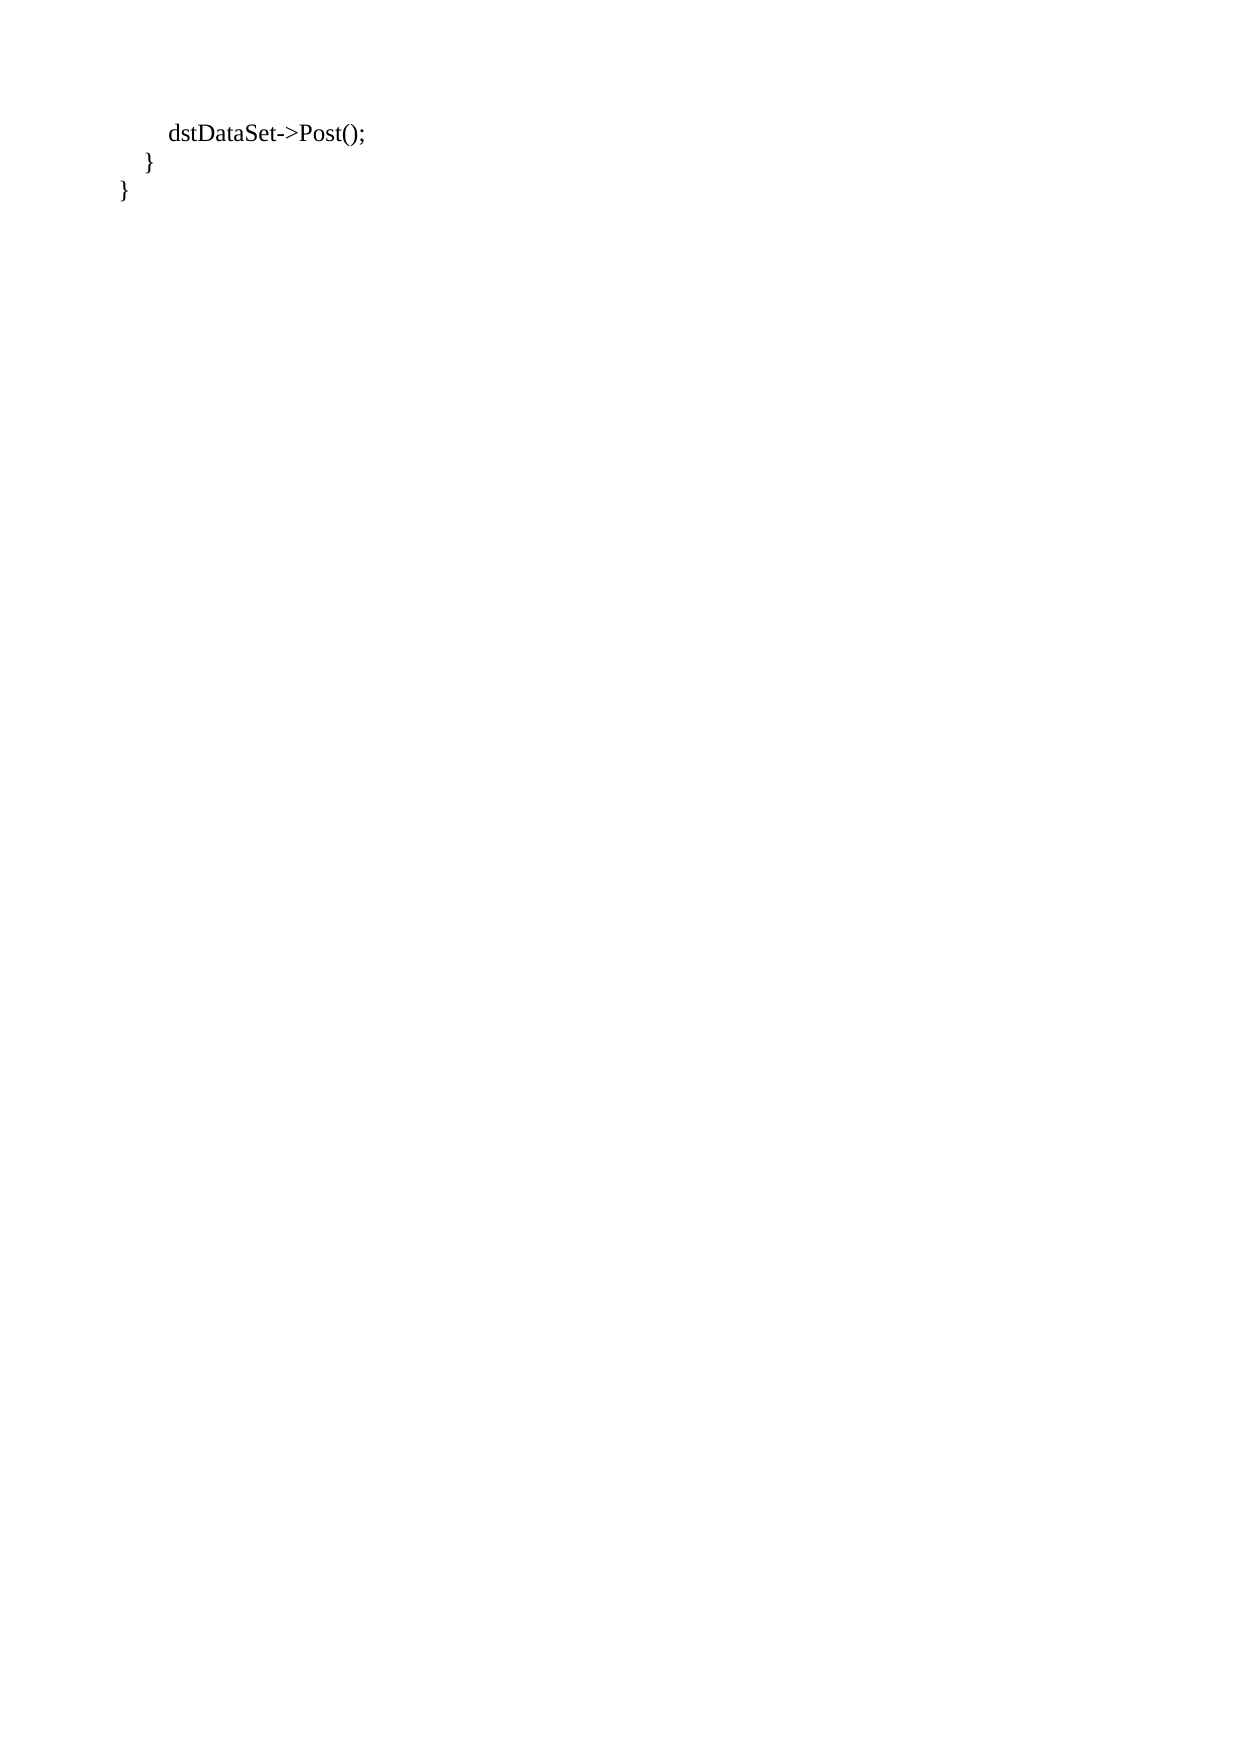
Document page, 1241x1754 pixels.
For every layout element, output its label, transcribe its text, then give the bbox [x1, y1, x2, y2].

text } [118, 147, 1122, 176]
text dstDataSet->Post(); [118, 118, 1122, 147]
text } [118, 176, 1122, 204]
